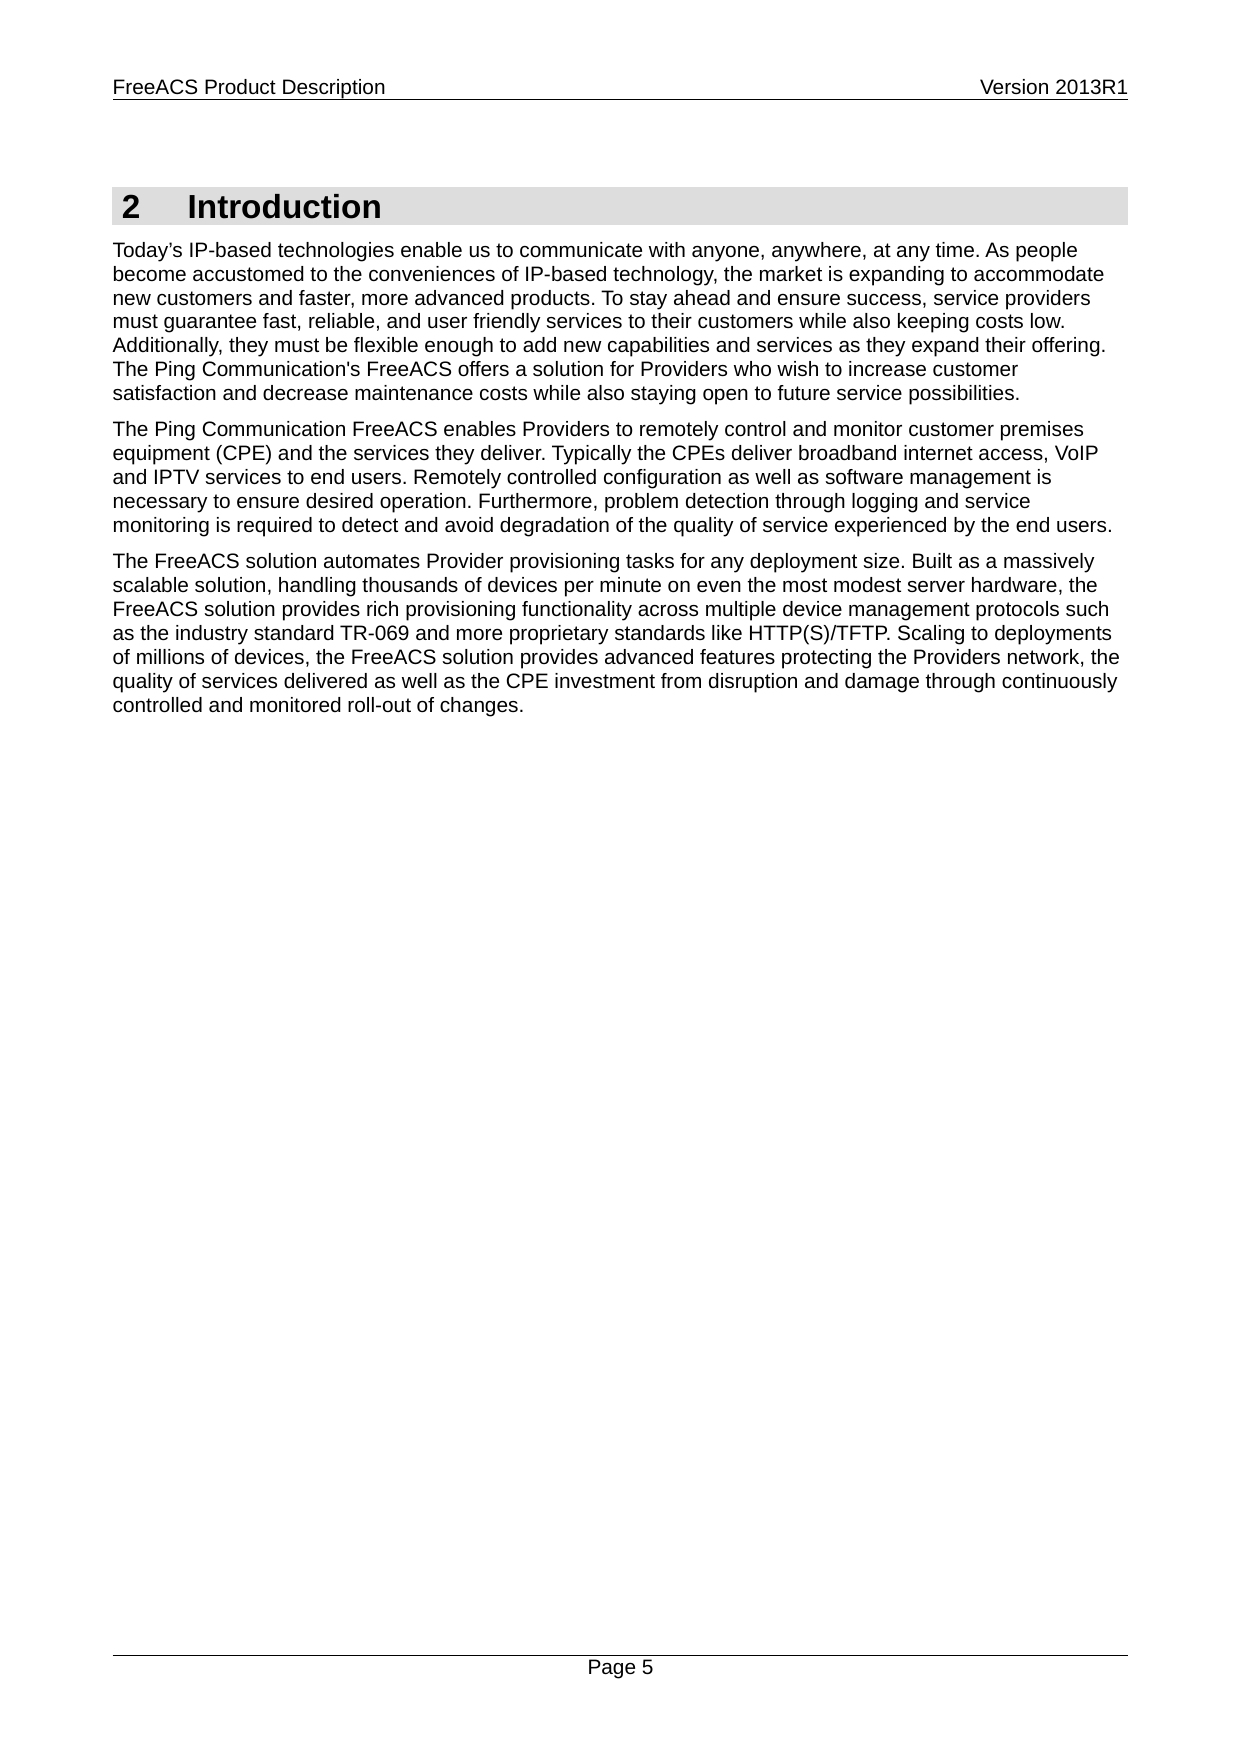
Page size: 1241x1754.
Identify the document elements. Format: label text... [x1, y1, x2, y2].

subtitle Introduction [112, 187, 1128, 225]
text Today’s IP-based technologies enable us to communicate with anyone, anywhere, at any time. As people become accustomed to the conveniences of IP-based technology, the market is expanding to accommodate new customers and faster, more advanced products. To stay ahead and ensure success, service providers must guarantee fast, reliable, and user friendly services to their customers while also keeping costs low. Additionally, they must be flexible enough to add new capabilities and services as they expand their offering. The Ping Communication's FreeACS offers a solution for Providers who wish to increase customer satisfaction and decrease maintenance costs while also staying open to future service possibilities. [112, 237, 1128, 405]
text The FreeACS solution automates Provider provisioning tasks for any deployment size. Built as a massively scalable solution, handling thousands of devices per minute on even the most modest server hardware, the FreeACS solution provides rich provisioning functionality across multiple device management protocols such as the industry standard TR-069 and more proprietary standards like HTTP(S)/TFTP. Scaling to deployments of millions of devices, the FreeACS solution provides advanced features protecting the Providers network, the quality of services delivered as well as the CPE investment from disruption and damage through continuously controlled and monitored roll-out of changes. [112, 549, 1128, 717]
text The Ping Communication FreeACS enables Providers to remotely control and monitor customer premises equipment (CPE) and the services they deliver. Typically the CPEs deliver broadband internet access, VoIP and IPTV services to end users. Remotely controlled configuration as well as software management is necessary to ensure desired operation. Furthermore, problem detection through logging and service monitoring is required to detect and avoid degradation of the quality of service experienced by the end users. [112, 417, 1128, 537]
